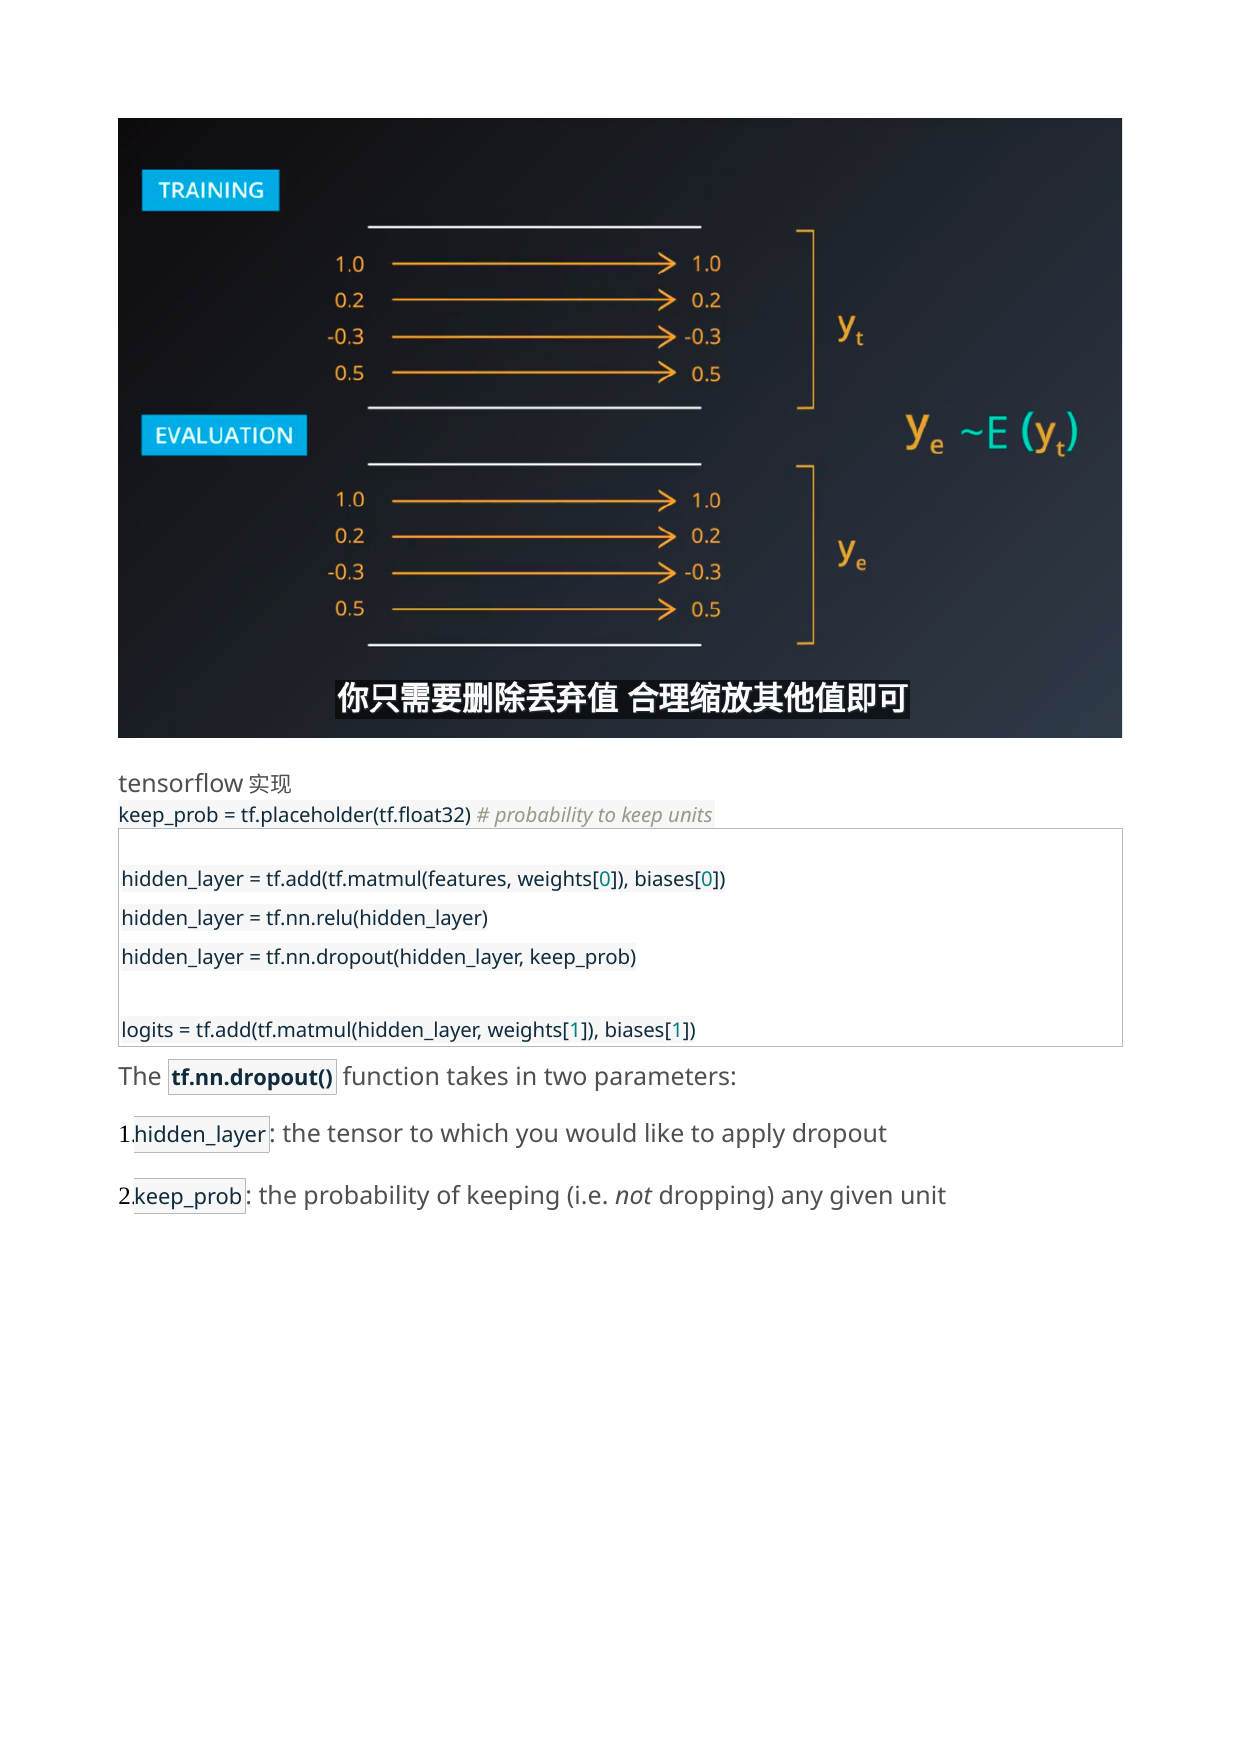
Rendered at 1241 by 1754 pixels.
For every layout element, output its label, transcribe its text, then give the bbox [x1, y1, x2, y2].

list : the tensor to which you would like to apply dropout [270, 1116, 1122, 1152]
list keep_prob: the probability of keeping (i.e. not dropping) any given unit [246, 1177, 1122, 1213]
list keep_prob: the probability of keeping (i.e. not dropping) any given unit [118, 1177, 245, 1213]
list hidden_layer [118, 1116, 269, 1152]
text logits = tf.add(tf.matmul(hidden_layer, weights[1]), biases[1]) [119, 1013, 1122, 1046]
text hidden_layer = tf.add(tf.matmul(features, weights[0]), biases[0]) [119, 861, 1122, 892]
text The tf.nn.dropout() [118, 1058, 336, 1094]
text hidden_layer = tf.nn.relu(hidden_layer) [119, 901, 1122, 931]
text tensorflow实现 [118, 766, 1122, 800]
text keep_prob = tf.placeholder(tf.float32) # probability to keep units [118, 800, 1122, 828]
text hidden_layer = tf.nn.dropout(hidden_layer, keep_prob) [119, 940, 1122, 971]
text function takes in two parameters: [337, 1058, 1122, 1094]
picture [118, 118, 1123, 738]
